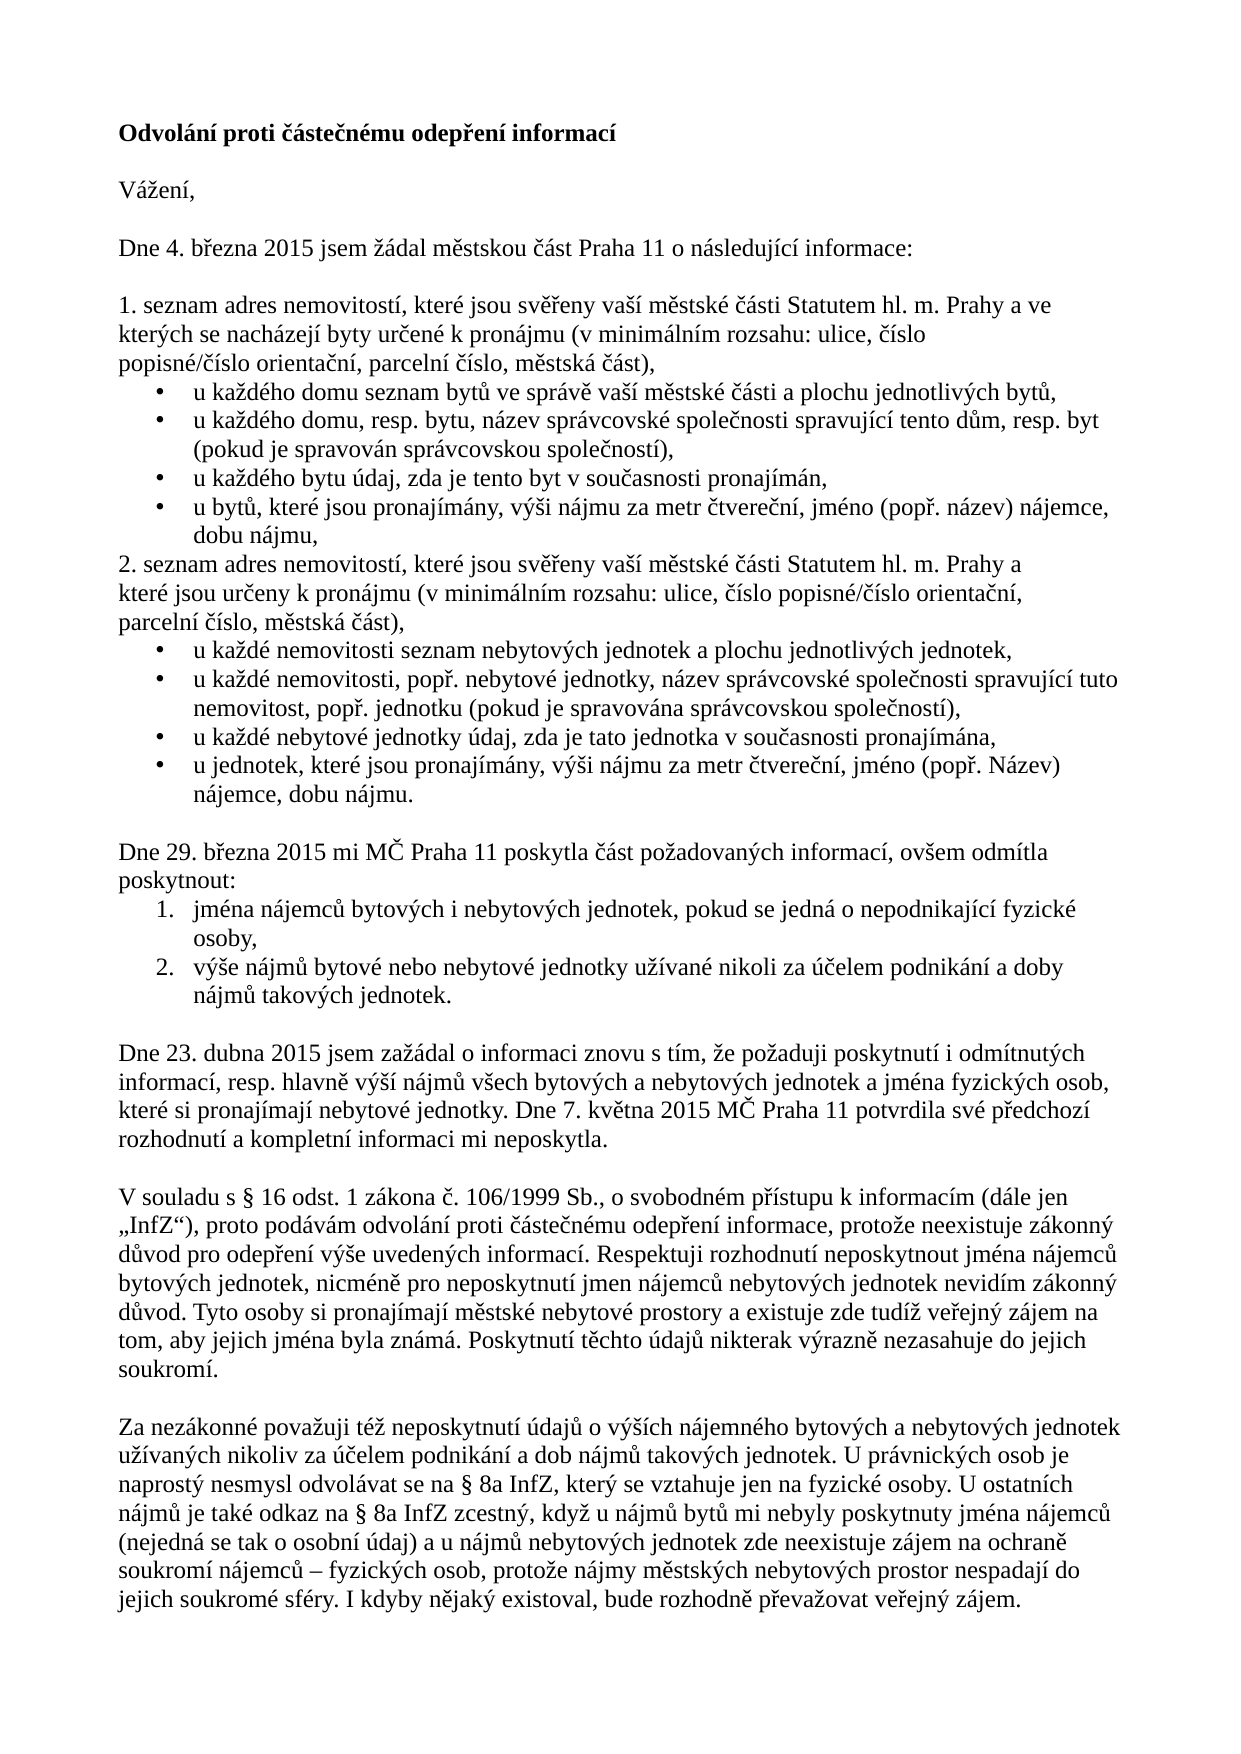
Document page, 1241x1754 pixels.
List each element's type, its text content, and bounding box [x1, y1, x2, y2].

text Odvolání proti částečnému odepření informací [118, 118, 1122, 147]
text Vážení, [118, 176, 1122, 204]
list u každého domu seznam bytů ve správě vaší městské části a plochu jednotlivých bytů, [156, 377, 1122, 406]
text Za nezákonné považuji též neposkytnutí údajů o výších nájemného bytových a nebytových jednotek užívaných nikoliv za účelem podnikání a dob nájmů takových jednotek. U právnických osob je naprostý nesmysl odvolávat se na § 8a InfZ, který se vztahuje jen na fyzické osoby. U ostatních nájmů je také odkaz na § 8a InfZ zcestný, když u nájmů bytů mi nebyly poskytnuty jména nájemců (nejedná se tak o osobní údaj) a u nájmů nebytových jednotek zde neexistuje zájem na ochraně soukromí nájemců – fyzických osob, protože nájmy městských nebytových prostor nespadají do jejich soukromé sféry. I kdyby nějaký existoval, bude rozhodně převažovat veřejný zájem. [118, 1412, 1122, 1613]
text parcelní číslo, městská část), [118, 607, 1122, 636]
text 1. seznam adres nemovitostí, které jsou svěřeny vaší městské části Statutem hl. m. Prahy a ve [118, 291, 1122, 319]
text Dne 4. března 2015 jsem žádal městskou část Praha 11 o následující informace: [118, 233, 1122, 262]
list u každé nebytové jednotky údaj, zda je tato jednotka v současnosti pronajímána, [156, 722, 1122, 751]
text 2. seznam adres nemovitostí, které jsou svěřeny vaší městské části Statutem hl. m. Prahy a [118, 549, 1122, 578]
list u jednotek, které jsou pronajímány, výši nájmu za metr čtvereční, jméno (popř. Název) nájemce, dobu nájmu. [156, 751, 1122, 808]
text V souladu s § 16 odst. 1 zákona č. 106/1999 Sb., o svobodném přístupu k informacím (dále jen „InfZ“), proto podávám odvolání proti částečnému odepření informace, protože neexistuje zákonný důvod pro odepření výše uvedených informací. Respektuji rozhodnutí neposkytnout jména nájemců bytových jednotek, nicméně pro neposkytnutí jmen nájemců nebytových jednotek nevidím zákonný důvod. Tyto osoby si pronajímají městské nebytové prostory a existuje zde tudíž veřejný zájem na tom, aby jejich jména byla známá. Poskytnutí těchto údajů nikterak výrazně nezasahuje do jejich soukromí. [118, 1182, 1122, 1383]
list u každé nemovitosti, popř. nebytové jednotky, název správcovské společnosti spravující tuto nemovitost, popř. jednotku (pokud je spravována správcovskou společností), [156, 664, 1122, 722]
list výše nájmů bytové nebo nebytové jednotky užívané nikoli za účelem podnikání a doby nájmů takových jednotek. [156, 952, 1122, 1009]
list u každé nemovitosti seznam nebytových jednotek a plochu jednotlivých jednotek, [156, 636, 1122, 664]
text kterých se nacházejí byty určené k pronájmu (v minimálním rozsahu: ulice, číslo [118, 319, 1122, 348]
text které jsou určeny k pronájmu (v minimálním rozsahu: ulice, číslo popisné/číslo orientační, [118, 578, 1122, 607]
text popisné/číslo orientační, parcelní číslo, městská část), [118, 348, 1122, 377]
list u každého domu, resp. bytu, název správcovské společnosti spravující tento dům, resp. byt (pokud je spravován správcovskou společností), [156, 406, 1122, 463]
text Dne 23. dubna 2015 jsem zažádal o informaci znovu s tím, že požaduji poskytnutí i odmítnutých informací, resp. hlavně výší nájmů všech bytových a nebytových jednotek a jména fyzických osob, které si pronajímají nebytové jednotky. Dne 7. května 2015 MČ Praha 11 potvrdila své předchozí rozhodnutí a kompletní informaci mi neposkytla. [118, 1038, 1122, 1153]
list u každého bytu údaj, zda je tento byt v současnosti pronajímán, [156, 463, 1122, 492]
text Dne 29. března 2015 mi MČ Praha 11 poskytla část požadovaných informací, ovšem odmítla poskytnout: [118, 837, 1122, 894]
list jména nájemců bytových i nebytových jednotek, pokud se jedná o nepodnikající fyzické osoby, [156, 894, 1122, 952]
list u bytů, které jsou pronajímány, výši nájmu za metr čtvereční, jméno (popř. název) nájemce, dobu nájmu, [156, 492, 1122, 549]
